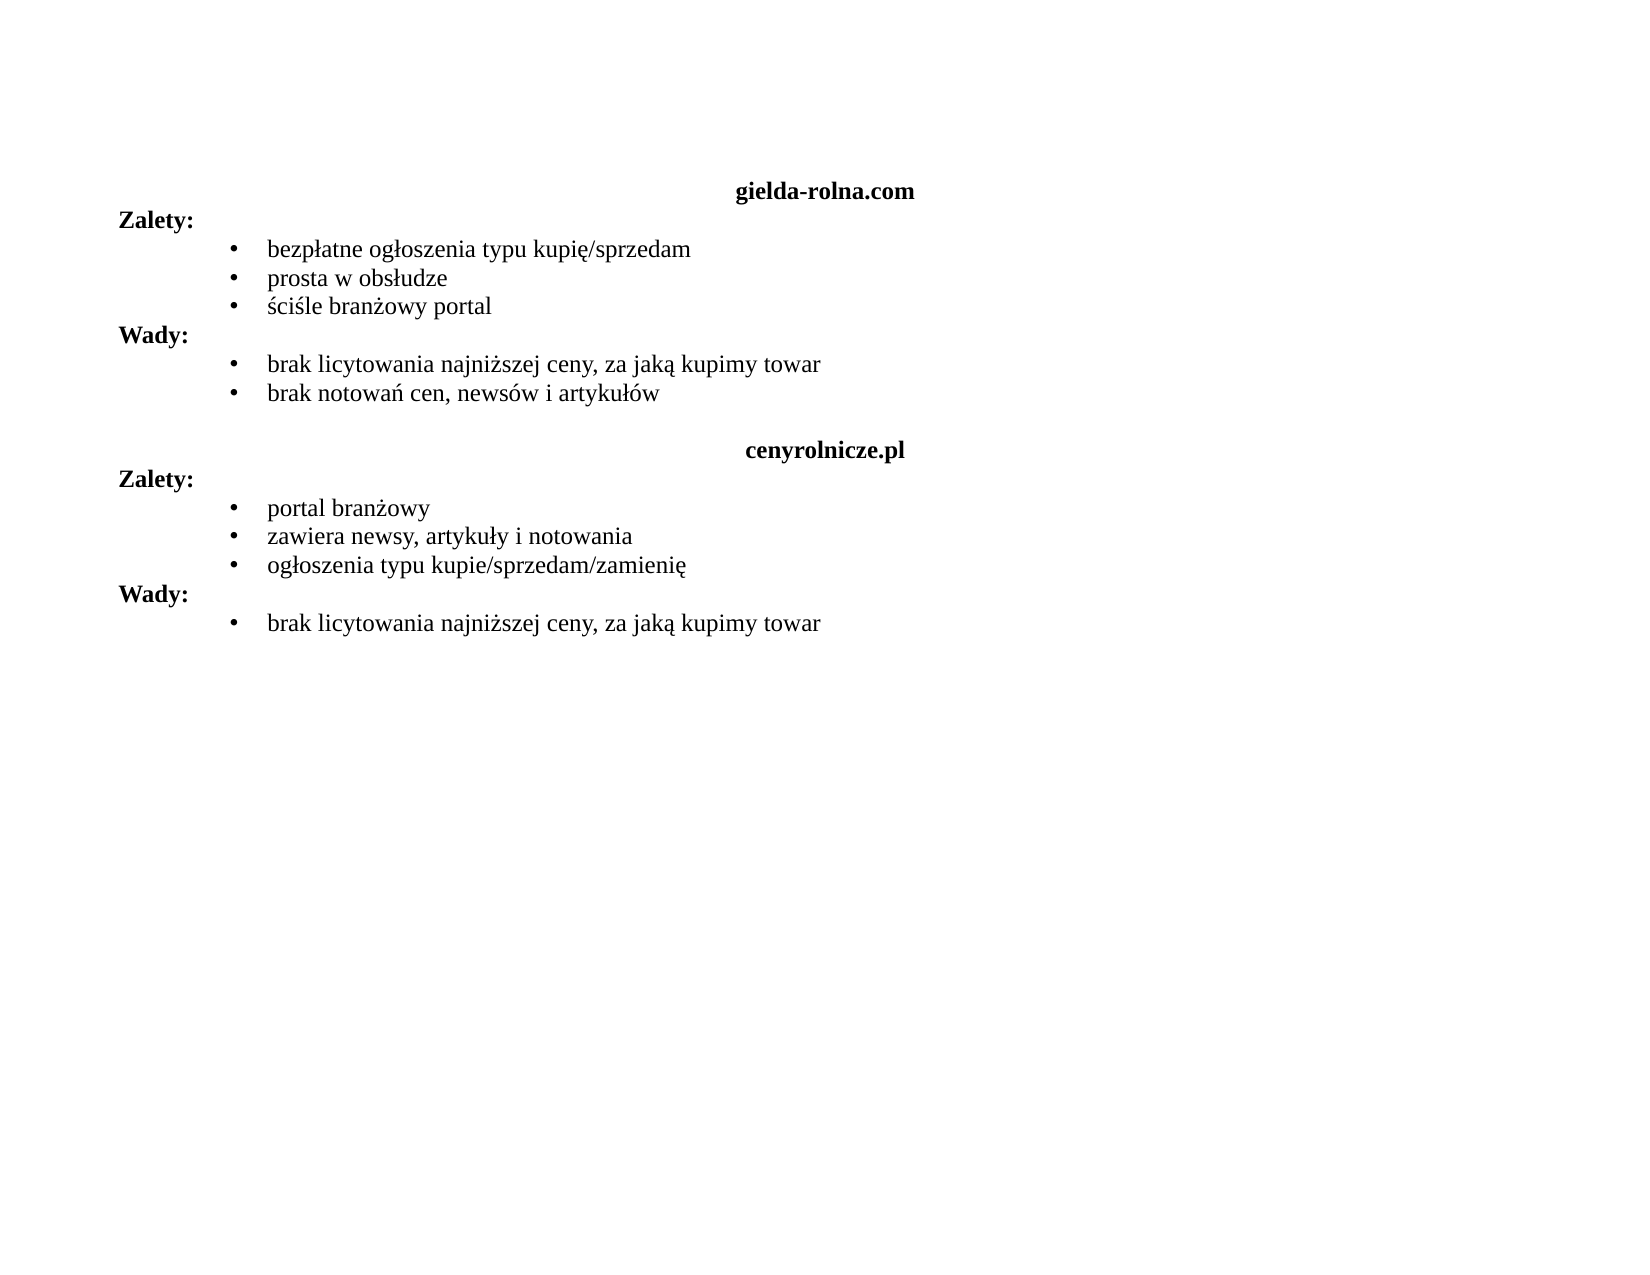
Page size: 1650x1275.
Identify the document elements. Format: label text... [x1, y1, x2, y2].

list brak licytowania najniższej ceny, za jaką kupimy towar [229, 349, 1532, 378]
text cenyrolnicze.pl [118, 435, 1532, 464]
list brak notowań cen, newsów i artykułów [229, 378, 1532, 406]
list portal branżowy [229, 493, 1532, 521]
text Zalety: [118, 464, 1532, 493]
list ogłoszenia typu kupie/sprzedam/zamienię [229, 550, 1532, 579]
list prosta w obsłudze [229, 263, 1532, 291]
list bezpłatne ogłoszenia typu kupię/sprzedam [229, 234, 1532, 263]
text gielda-rolna.com [118, 176, 1532, 205]
list zawiera newsy, artykuły i notowania [229, 521, 1532, 550]
text Zalety: [118, 205, 1532, 234]
list brak licytowania najniższej ceny, za jaką kupimy towar [229, 608, 1532, 636]
text Wady: [118, 579, 1532, 608]
list ściśle branżowy portal [229, 291, 1532, 320]
text Wady: [118, 320, 1532, 349]
